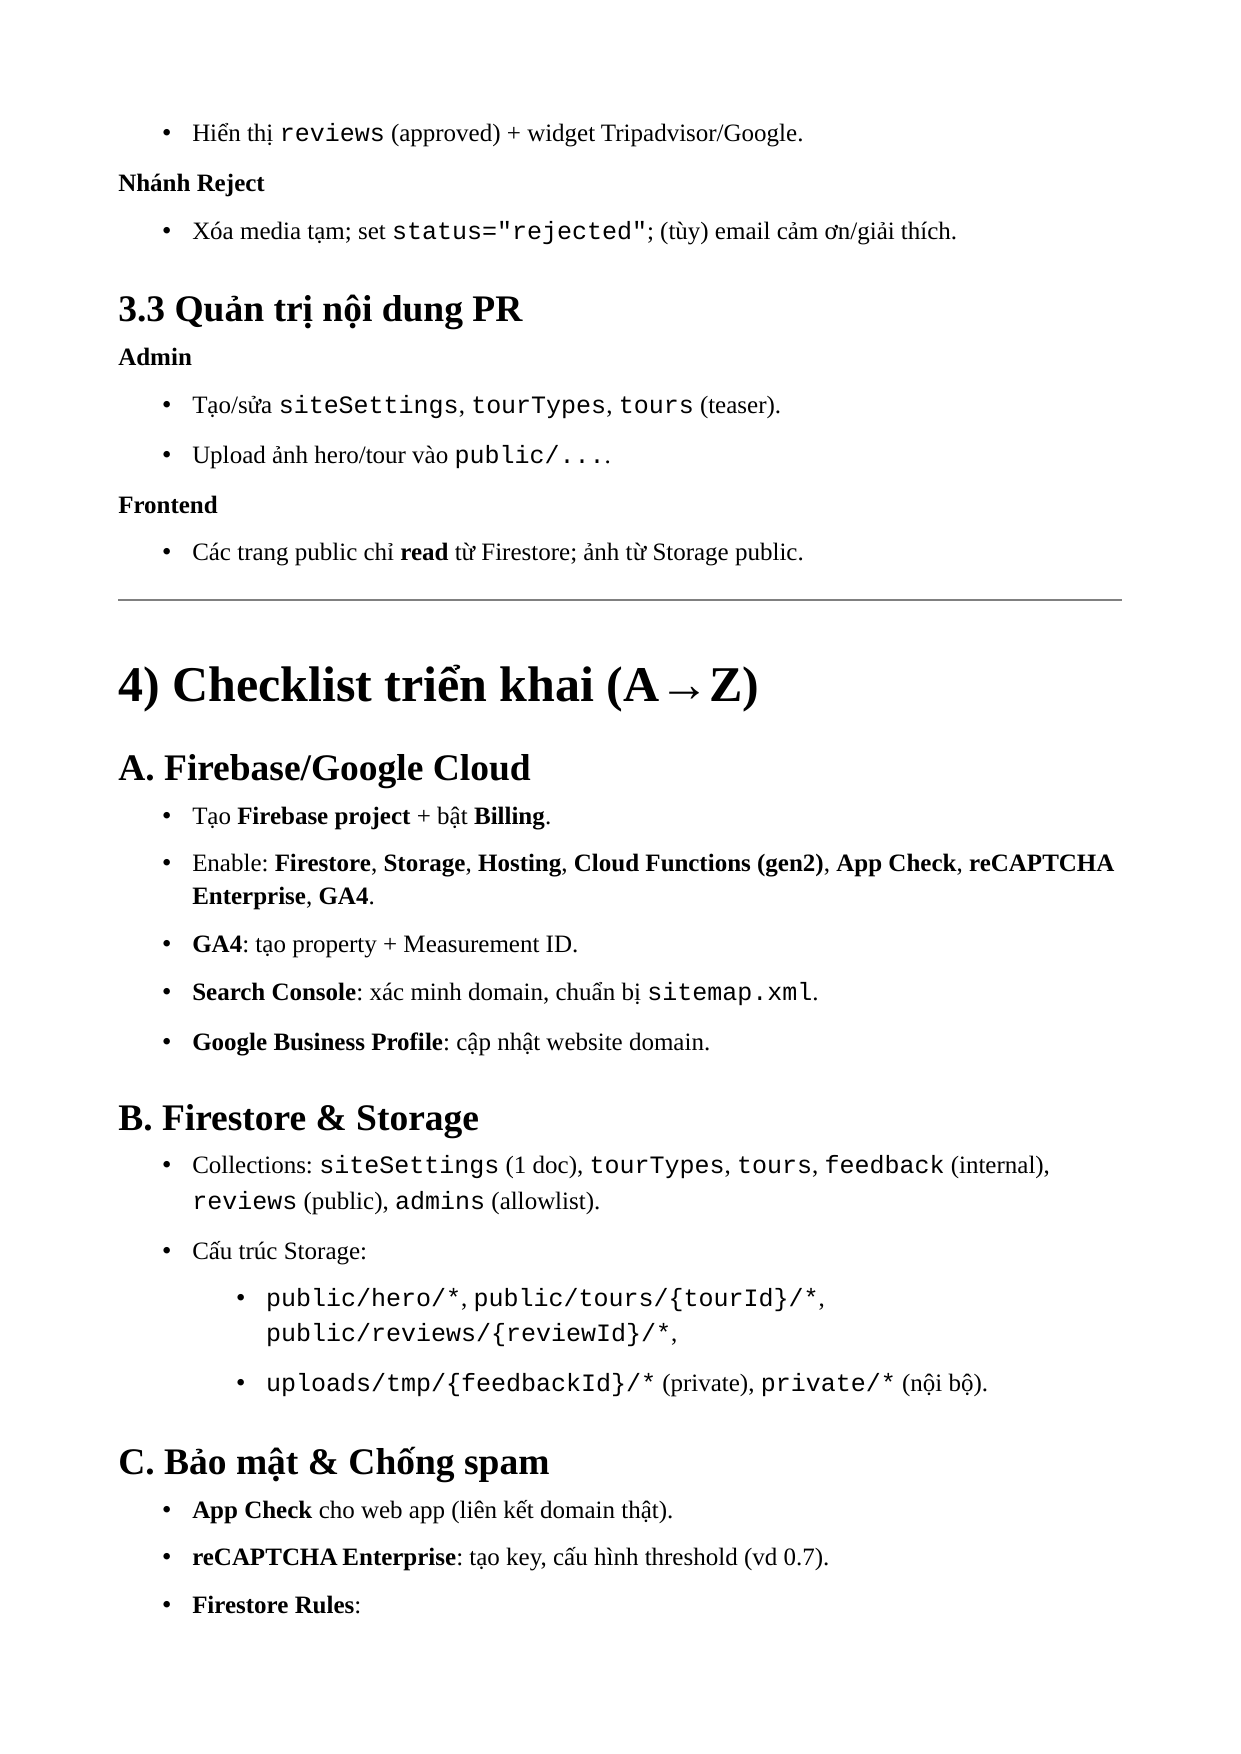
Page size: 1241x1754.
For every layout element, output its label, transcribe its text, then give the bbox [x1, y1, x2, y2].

list uploads/tmp/{feedbackId}/* (private), private/* (nội bộ). [236, 1368, 1122, 1399]
list Các trang public chỉ read từ Firestore; ảnh từ Storage public. [162, 537, 1122, 566]
subtitle C. Bảo mật & Chống spam [118, 1439, 1122, 1482]
list App Check cho web app (liên kết domain thật). [162, 1495, 1122, 1524]
list Collections: siteSettings (1 doc), tourTypes, tours, feedback (internal), reviews (public), admins (allowlist). [162, 1151, 1122, 1217]
list Tạo Firebase project + bật Billing. [162, 801, 1122, 829]
text Frontend [118, 490, 1122, 518]
list Enable: Firestore, Storage, Hosting, Cloud Functions (gen2), App Check, reCAPTCHA Enterprise, GA4. [162, 848, 1122, 910]
list Upload ảnh hero/tour vào public/.... [162, 440, 1122, 471]
list Tạo/sửa siteSettings, tourTypes, tours (teaser). [162, 390, 1122, 421]
list Cấu trúc Storage: [162, 1236, 1122, 1264]
list Google Business Profile: cập nhật website domain. [162, 1027, 1122, 1055]
list Firestore Rules: [162, 1590, 1122, 1619]
subtitle B. Firestore & Storage [118, 1095, 1122, 1138]
list public/hero/*, public/tours/{tourId}/*, public/reviews/{reviewId}/*, [236, 1283, 1122, 1349]
list Search Console: xác minh domain, chuẩn bị sitemap.xml. [162, 977, 1122, 1007]
subtitle 4) Checklist triển khai (A→Z) [118, 654, 1122, 712]
list GA4: tạo property + Measurement ID. [162, 929, 1122, 958]
text Nhánh Reject [118, 168, 1122, 197]
subtitle A. Firebase/Google Cloud [118, 745, 1122, 788]
list Hiển thị reviews (approved) + widget Tripadvisor/Google. [162, 118, 1122, 149]
text Admin [118, 342, 1122, 371]
list Xóa media tạm; set status="rejected"; (tùy) email cảm ơn/giải thích. [162, 216, 1122, 247]
subtitle 3.3 Quản trị nội dung PR [118, 287, 1122, 330]
list reCAPTCHA Enterprise: tạo key, cấu hình threshold (vd 0.7). [162, 1542, 1122, 1571]
